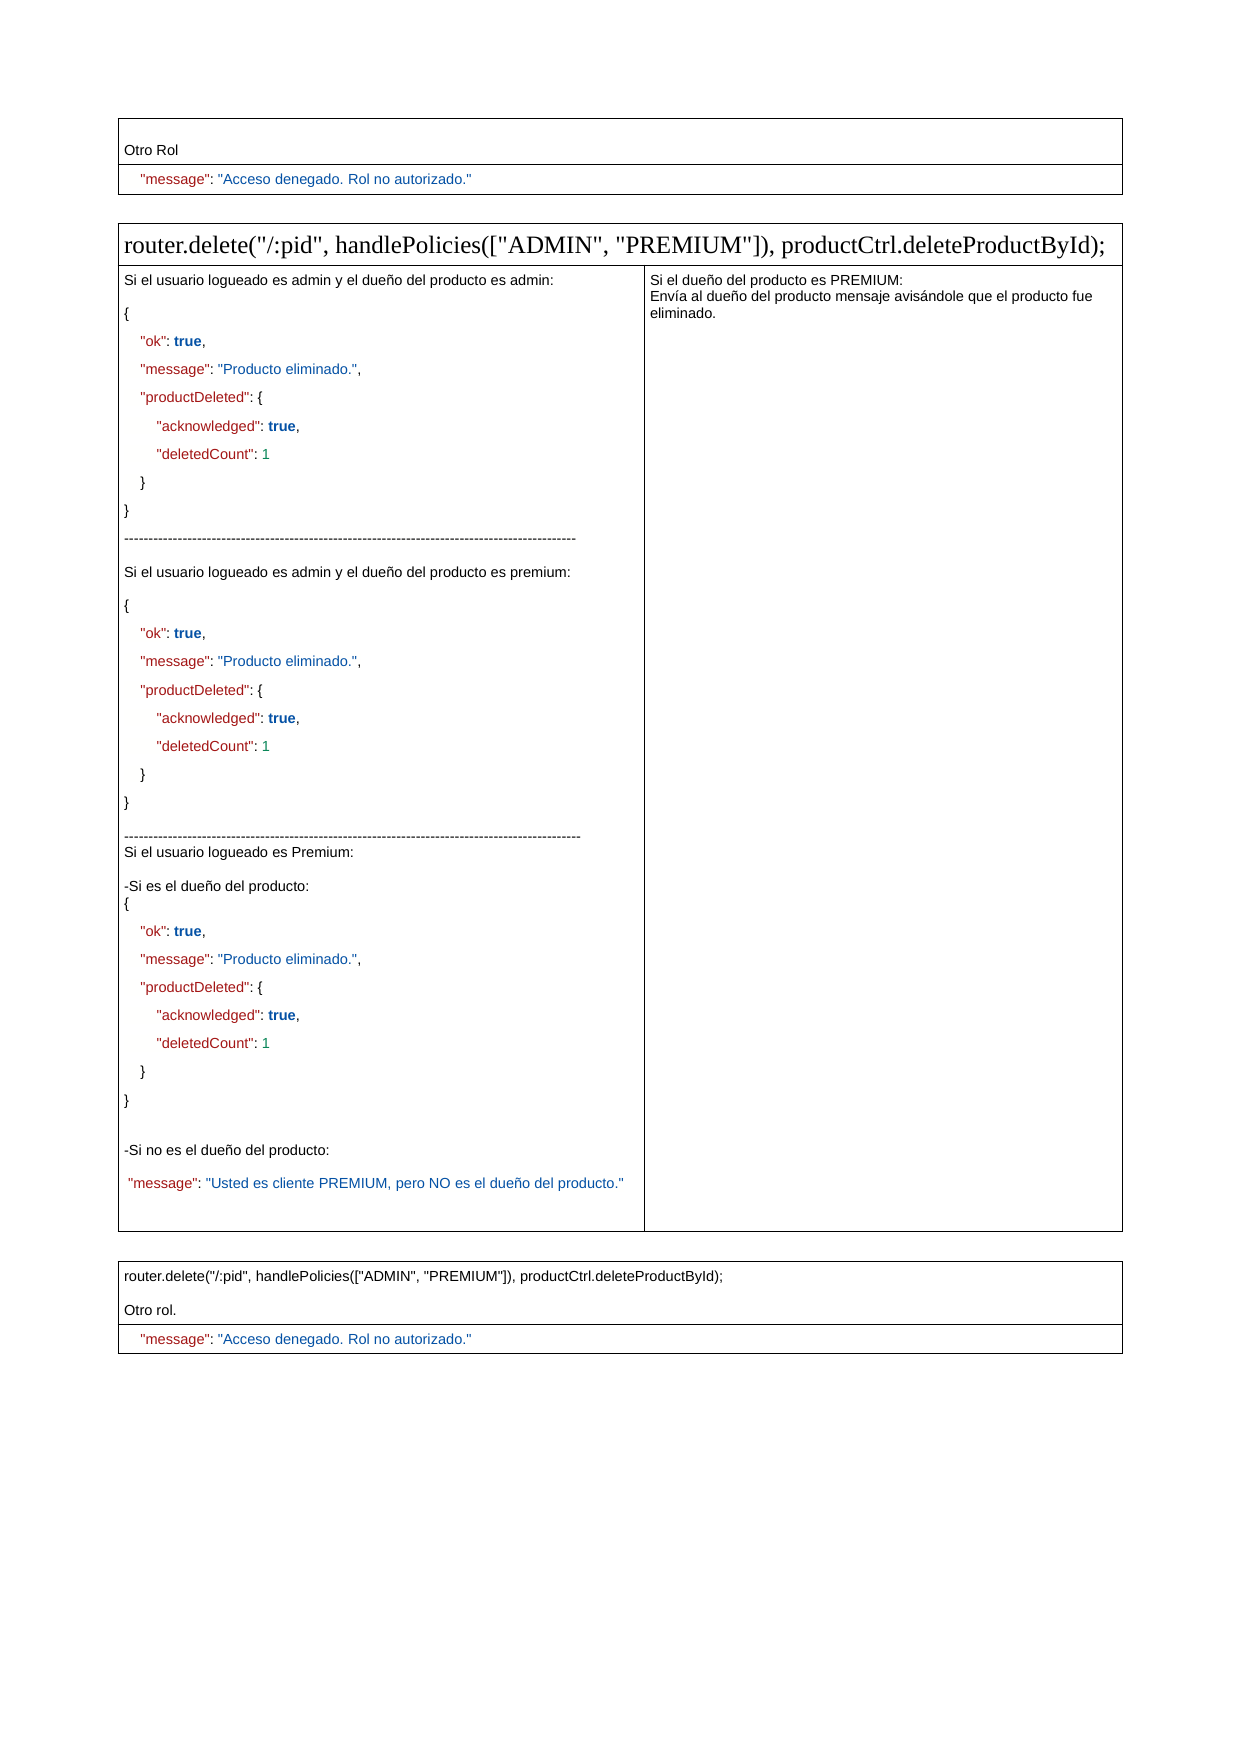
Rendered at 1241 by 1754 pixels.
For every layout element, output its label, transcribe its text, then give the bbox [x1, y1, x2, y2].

table_cell Si el usuario logueado es admin y el dueño del producto es admin: { "ok": true, "message": "Producto eliminado.", "productDeleted": { "acknowledged": true, "deletedCount": 1 } } --------------------------------------------------------------------------------------------- Si el usuario logueado es admin y el dueño del producto es premium: { "ok": true, "message": "Producto eliminado.", "productDeleted": { "acknowledged": true, "deletedCount": 1 } } ---------------------------------------------------------------------------------------------- Si el usuario logueado es Premium: -Si es el dueño del producto: { "ok": true, "message": "Producto eliminado.", "productDeleted": { "acknowledged": true, "deletedCount": 1 } } -Si no es el dueño del producto: "message": "Usted es cliente PREMIUM, pero NO es el dueño del producto." [119, 266, 644, 1231]
table_cell Si el dueño del producto es PREMIUM: Envía al dueño del producto mensaje avisándole que el producto fue eliminado. [645, 266, 1122, 1231]
table_header Otro Rol [119, 119, 1122, 164]
table_cell "message": "Acceso denegado. Rol no autorizado." [119, 1325, 1122, 1353]
table_header router.delete("/:pid", handlePolicies(["ADMIN", "PREMIUM"]), productCtrl.deleteProductById); Otro rol. [119, 1262, 1122, 1324]
table_header router.delete("/:pid", handlePolicies(["ADMIN", "PREMIUM"]), productCtrl.deleteProductById); [119, 224, 1122, 264]
table_cell "message": "Acceso denegado. Rol no autorizado." [119, 165, 1122, 193]
